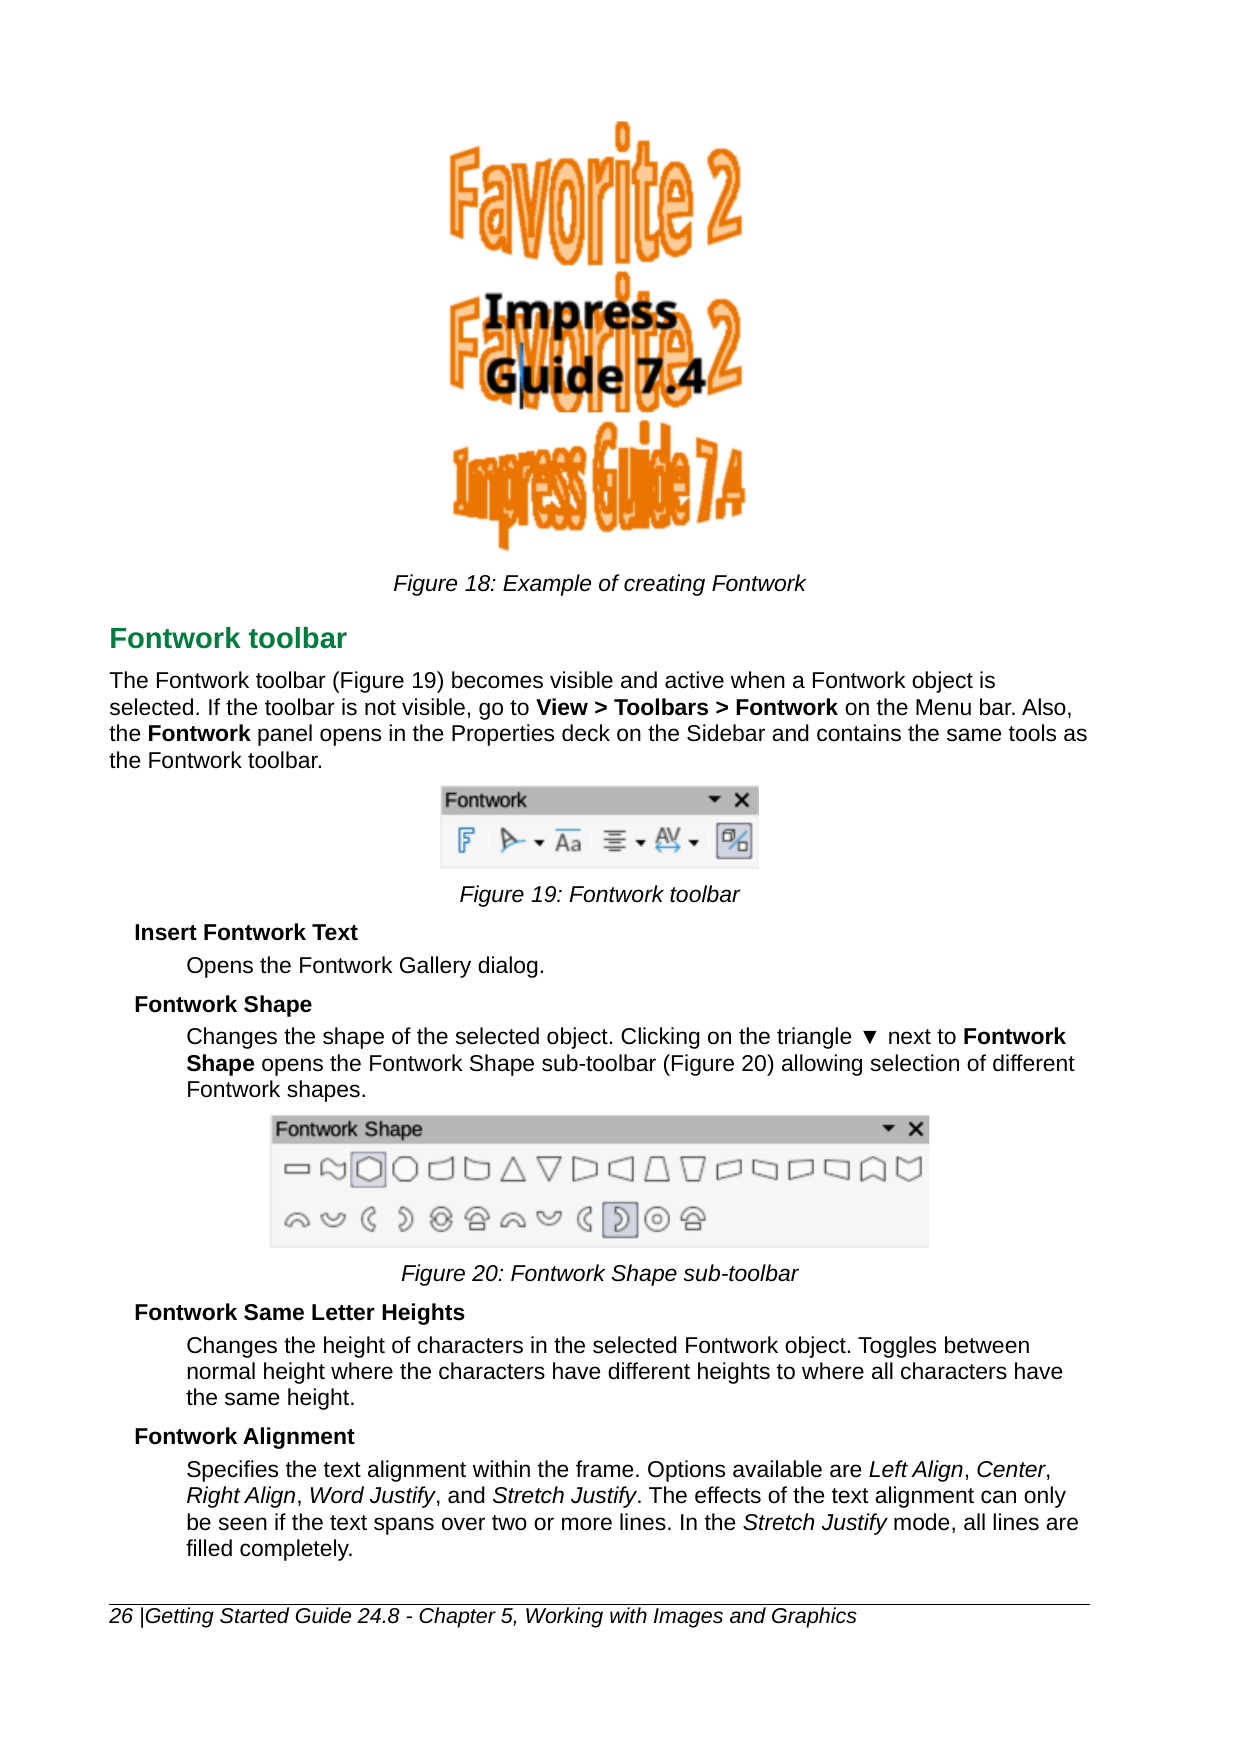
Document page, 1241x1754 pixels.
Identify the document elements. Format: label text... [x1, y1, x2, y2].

text Fontwork Shape [134, 991, 1090, 1017]
subtitle Fontwork toolbar [109, 622, 1090, 655]
text Specifies the text alignment within the frame. Options available are Left Align, Center, Right Align, Word Justify, and Stretch Justify. The effects of the text alignment can only be seen if the text spans over two or more lines. In the Stretch Justify mode, all lines are filled completely. [186, 1456, 1090, 1561]
text Figure 18: Example of creating Fontwork [393, 570, 806, 597]
text Changes the shape of the selected object. Clicking on the triangle ▼ next to Fontwork Shape opens the Fontwork Shape sub-toolbar (Figure 20) allowing selection of different Fontwork shapes. [186, 1023, 1090, 1102]
text Opens the Fontwork Gallery dialog. [186, 952, 1090, 978]
text Figure 19: Fontwork toolbar [440, 881, 759, 907]
picture [436, 121, 763, 558]
text Insert Fontwork Text [134, 919, 1090, 946]
text Fontwork Alignment [134, 1423, 1090, 1449]
picture [440, 785, 759, 869]
text The Fontwork toolbar (Figure 19) becomes visible and active when a Fontwork object is selected. If the toolbar is not visible, go to View > Toolbars > Fontwork on the Menu bar. Also, the Fontwork panel opens in the Properties deck on the Sidebar and contains the same tools as the Fontwork toolbar. [109, 667, 1090, 773]
text Fontwork Same Letter Heights [134, 1299, 1090, 1325]
picture [269, 1115, 930, 1248]
text Figure 20: Fontwork Shape sub-toolbar [269, 1260, 929, 1287]
text Changes the height of characters in the selected Fontwork object. Toggles between normal height where the characters have different heights to where all characters have the same height. [186, 1332, 1090, 1411]
